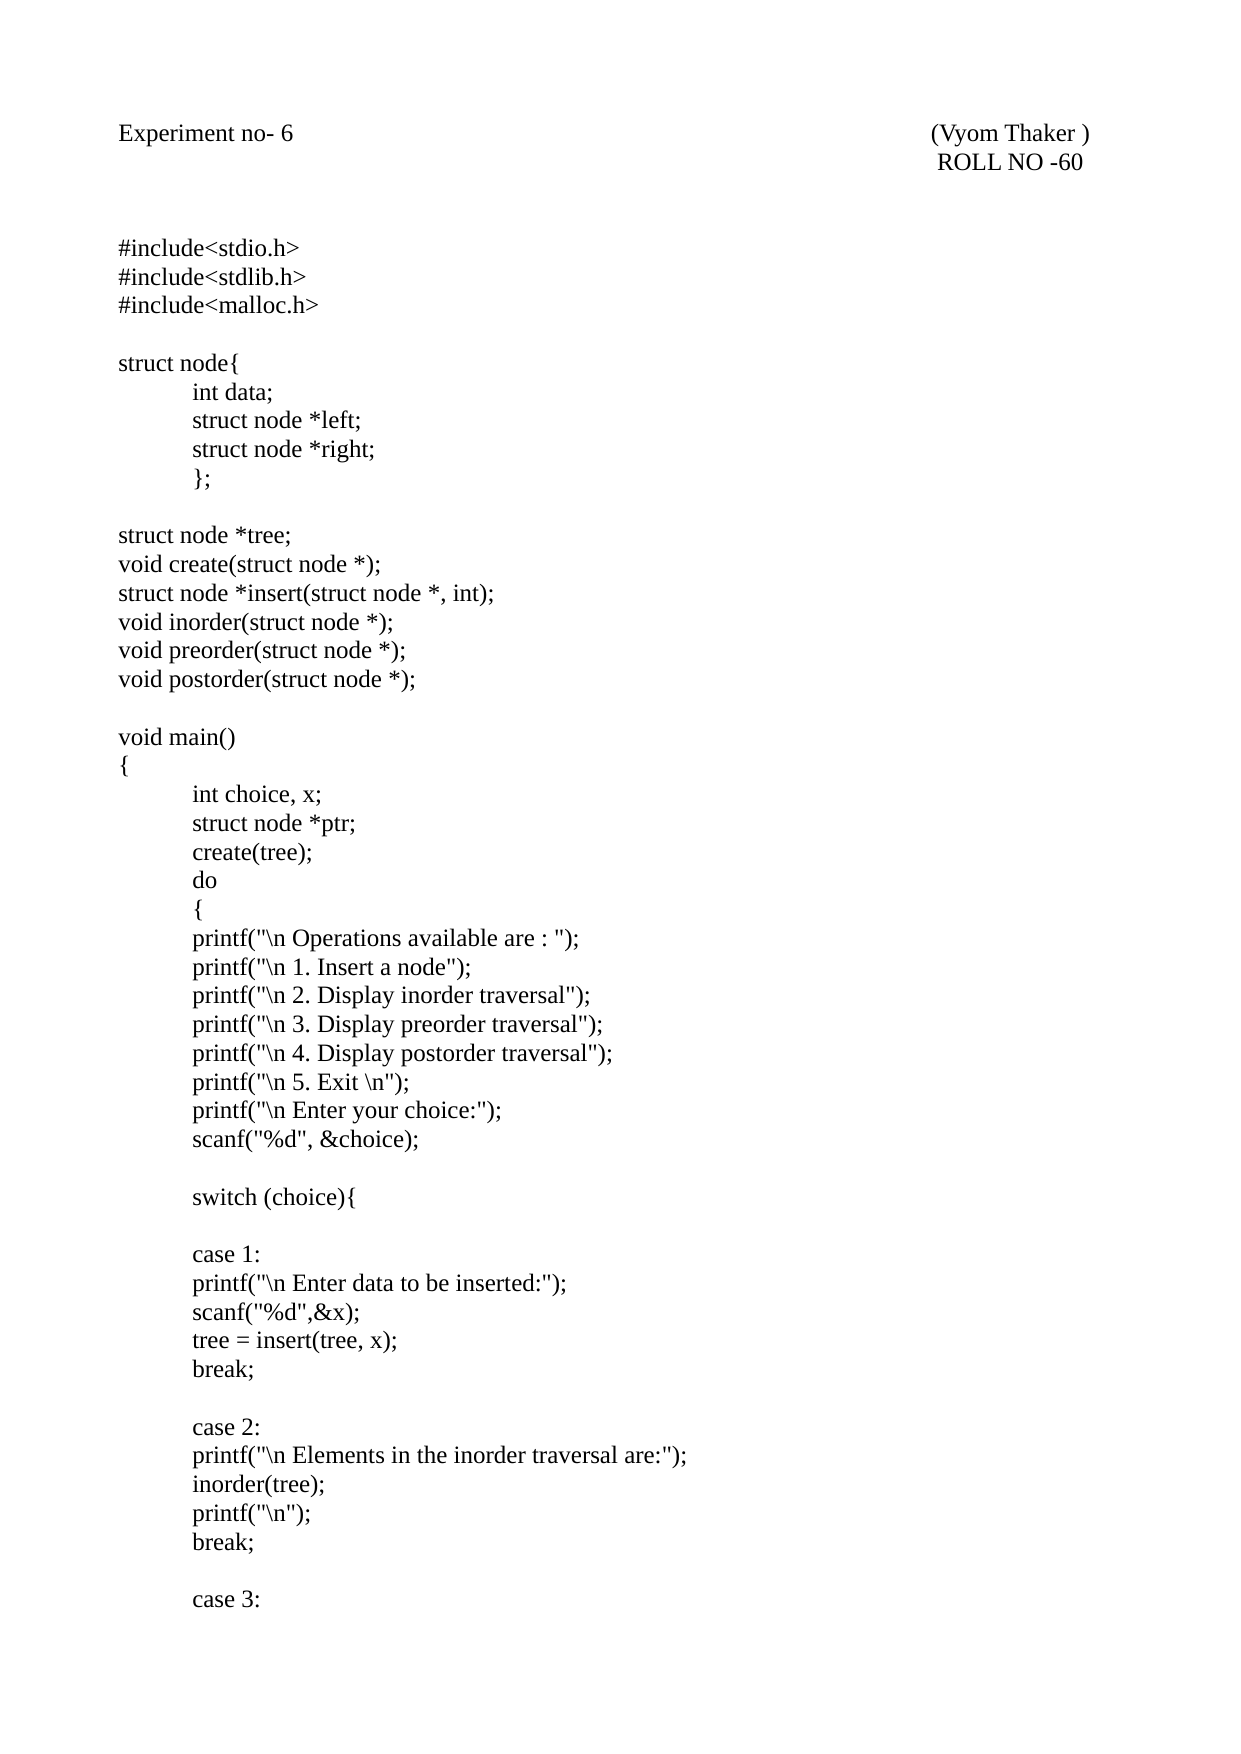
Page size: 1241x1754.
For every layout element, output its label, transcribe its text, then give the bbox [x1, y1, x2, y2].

text break; [118, 1527, 1122, 1556]
text void postorder(struct node *); [118, 664, 1122, 693]
text #include<malloc.h> [118, 291, 1122, 319]
text void preorder(struct node *); [118, 636, 1122, 664]
text ROLL NO -60 [118, 147, 1122, 176]
text case 1: [118, 1239, 1122, 1268]
text case 2: [118, 1412, 1122, 1441]
text switch (choice){ [118, 1182, 1122, 1211]
text break; [118, 1354, 1122, 1383]
text create(tree); [118, 837, 1122, 866]
text struct node *right; [118, 434, 1122, 463]
text tree = insert(tree, x); [118, 1326, 1122, 1354]
text Experiment no- 6 (Vyom Thaker ) [118, 118, 1122, 147]
text struct node *insert(struct node *, int); [118, 578, 1122, 607]
text { [118, 751, 1122, 779]
text struct node *left; [118, 406, 1122, 434]
text printf("\n 3. Display preorder traversal"); [118, 1009, 1122, 1038]
text printf("\n Enter your choice:"); [118, 1096, 1122, 1124]
text scanf("%d",&x); [118, 1297, 1122, 1326]
text void inorder(struct node *); [118, 607, 1122, 636]
text inorder(tree); [118, 1469, 1122, 1498]
text scanf("%d", &choice); [118, 1124, 1122, 1153]
text struct node{ [118, 348, 1122, 377]
text #include<stdio.h> [118, 233, 1122, 262]
text struct node *ptr; [118, 808, 1122, 837]
text struct node *tree; [118, 521, 1122, 549]
text printf("\n 2. Display inorder traversal"); [118, 981, 1122, 1009]
text printf("\n Enter data to be inserted:"); [118, 1268, 1122, 1297]
text int choice, x; [118, 779, 1122, 808]
text printf("\n Operations available are : "); [118, 923, 1122, 952]
text printf("\n 4. Display postorder traversal"); [118, 1038, 1122, 1067]
text #include<stdlib.h> [118, 262, 1122, 291]
text case 3: [118, 1584, 1122, 1613]
text }; [118, 463, 1122, 492]
text printf("\n 5. Exit \n"); [118, 1067, 1122, 1096]
text printf("\n 1. Insert a node"); [118, 952, 1122, 981]
text int data; [118, 377, 1122, 406]
text void main() [118, 722, 1122, 751]
text { [118, 894, 1122, 923]
text printf("\n"); [118, 1498, 1122, 1527]
text printf("\n Elements in the inorder traversal are:"); [118, 1441, 1122, 1469]
text void create(struct node *); [118, 549, 1122, 578]
text do [118, 866, 1122, 894]
